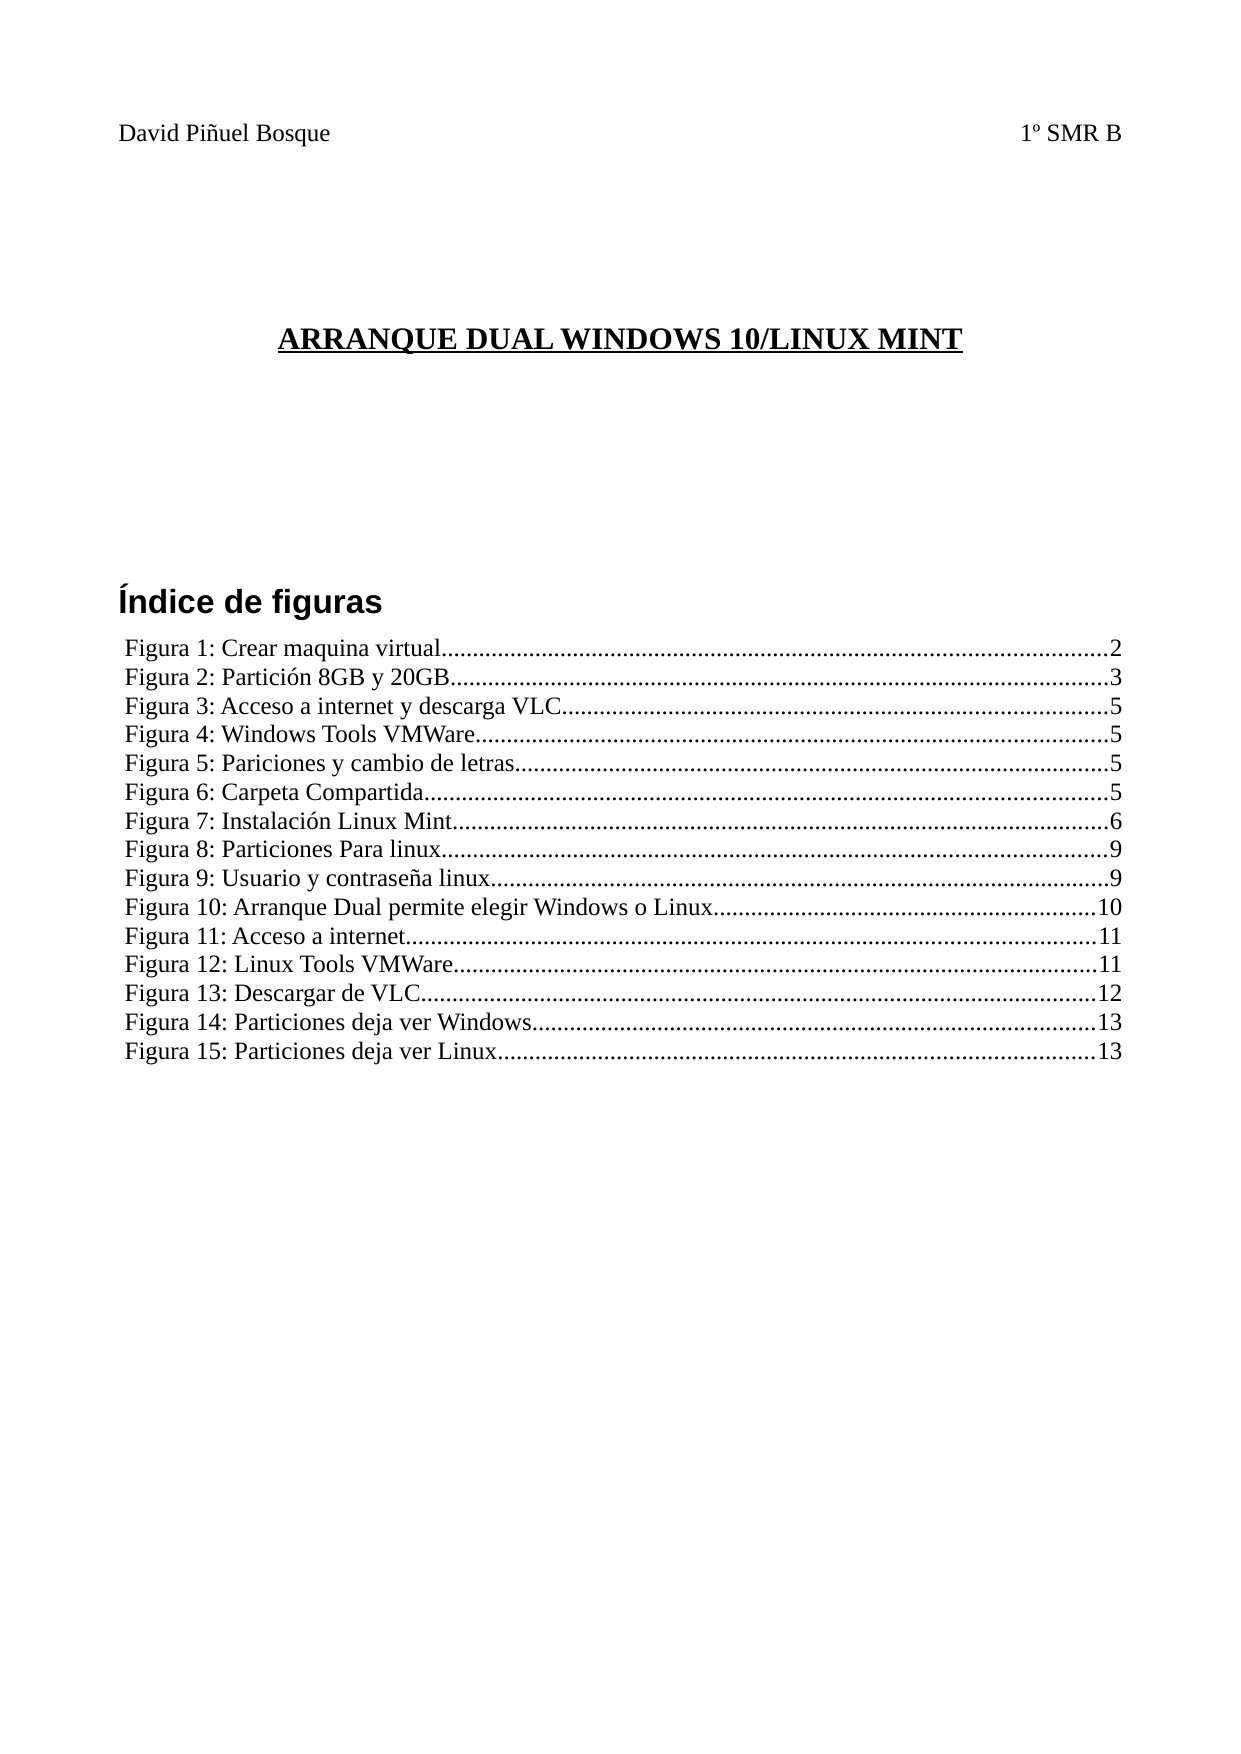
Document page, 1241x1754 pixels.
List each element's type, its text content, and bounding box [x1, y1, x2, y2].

text Figura 9: Usuario y contraseña linux 9 [118, 863, 1122, 892]
text Figura 10: Arranque Dual permite elegir Windows o Linux 10 [118, 892, 1122, 921]
text Figura 3: Acceso a internet y descarga VLC 5 [118, 691, 1122, 719]
text Figura 14: Particiones deja ver Windows 13 [118, 1007, 1122, 1036]
text ARRANQUE DUAL WINDOWS 10/LINUX MINT [118, 320, 1122, 356]
text Figura 5: Pariciones y cambio de letras 5 [118, 748, 1122, 777]
text Figura 8: Particiones Para linux 9 [118, 834, 1122, 863]
subtitle Índice de figuras [118, 582, 1122, 621]
text Figura 1: Crear maquina virtual 2 [118, 633, 1122, 662]
text Figura 4: Windows Tools VMWare 5 [118, 719, 1122, 748]
text Figura 13: Descargar de VLC 12 [118, 978, 1122, 1007]
text Figura 11: Acceso a internet 11 [118, 921, 1122, 949]
text Figura 2: Partición 8GB y 20GB 3 [118, 662, 1122, 691]
text Figura 12: Linux Tools VMWare 11 [118, 949, 1122, 978]
text Figura 7: Instalación Linux Mint 6 [118, 806, 1122, 834]
text Figura 15: Particiones deja ver Linux 13 [118, 1036, 1122, 1064]
text Figura 6: Carpeta Compartida 5 [118, 777, 1122, 806]
